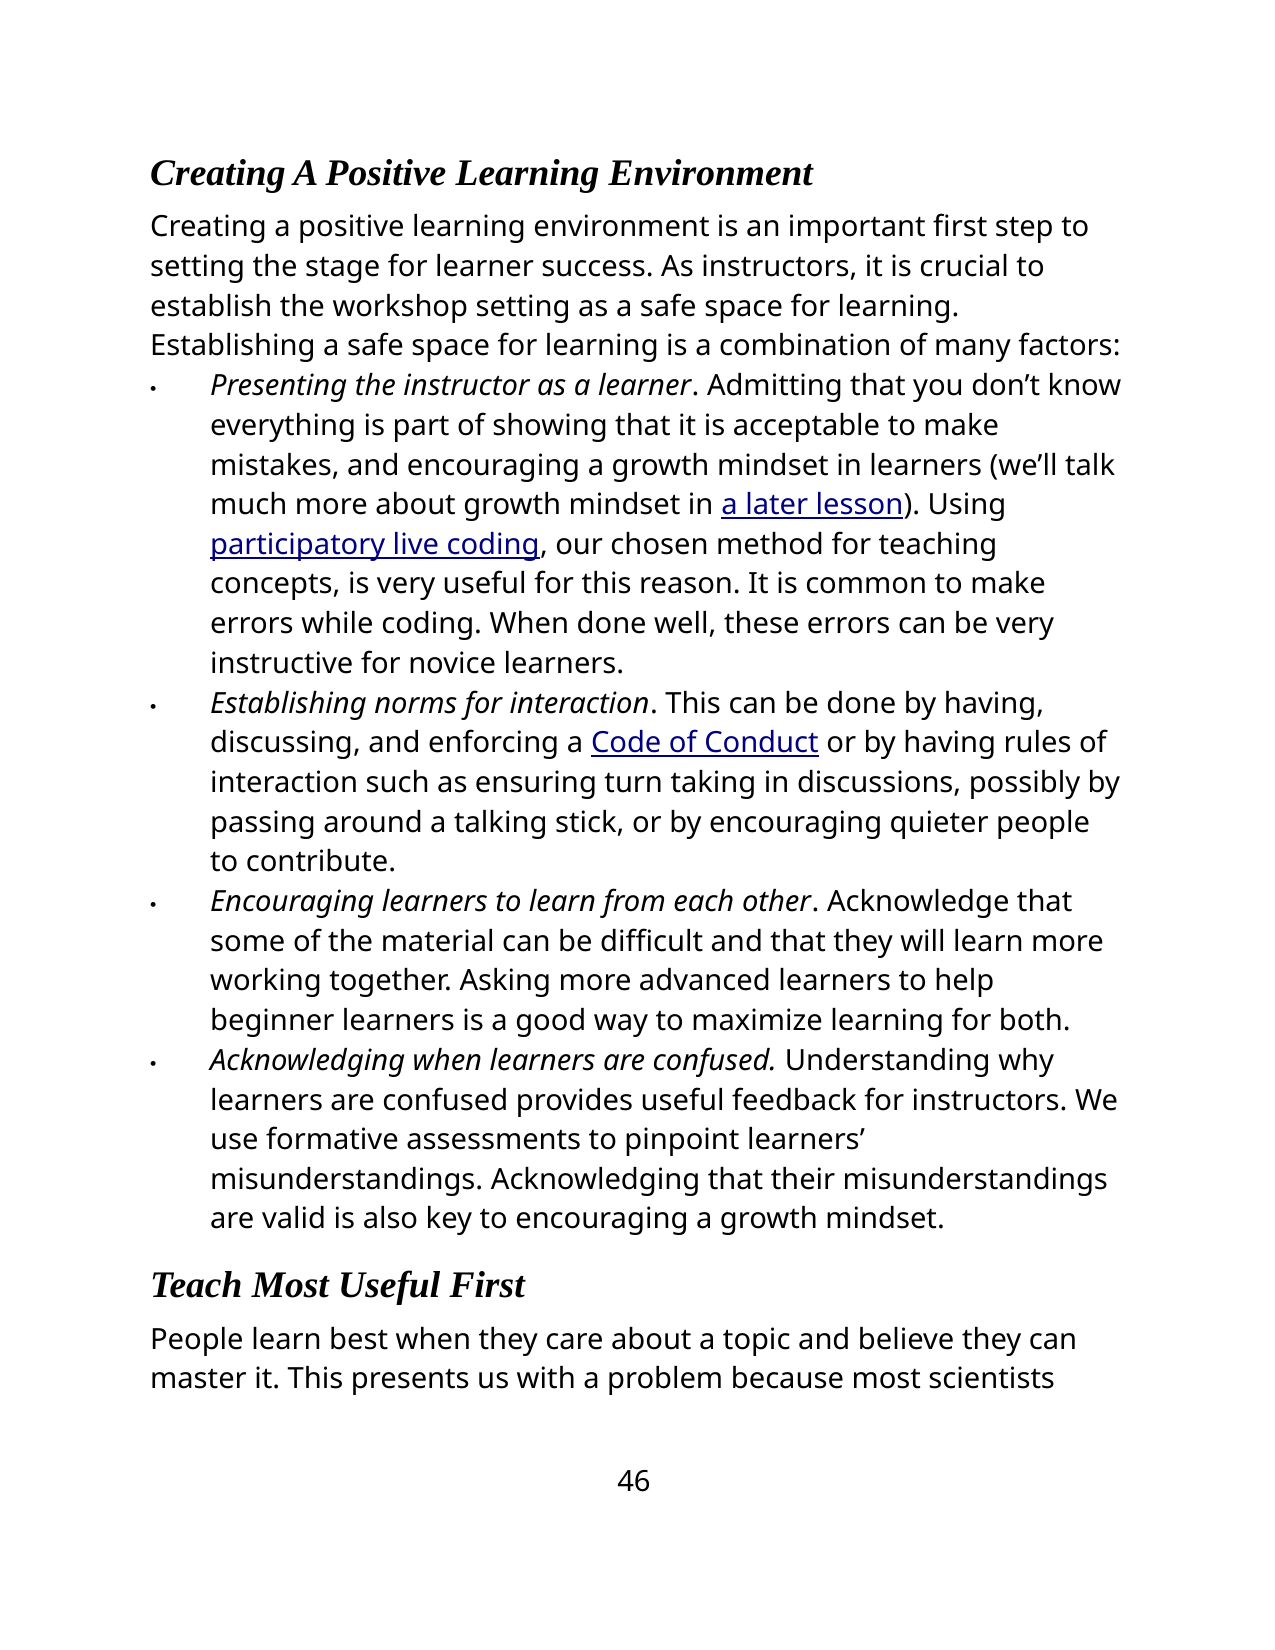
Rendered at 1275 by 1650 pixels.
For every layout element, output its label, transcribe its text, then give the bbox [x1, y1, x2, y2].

list Acknowledging when learners are confused. Understanding why learners are confused provides useful feedback for instructors. We use formative assessments to pinpoint learners’ misunderstandings. Acknowledging that their misunderstandings are valid is also key to encouraging a growth mindset. [150, 1039, 1125, 1237]
list Encouraging learners to learn from each other. Acknowledge that some of the material can be difficult and that they will learn more working together. Asking more advanced learners to help beginner learners is a good way to maximize learning for both. [150, 880, 1125, 1039]
list Presenting the instructor as a learner. Admitting that you don’t know everything is part of showing that it is acceptable to make mistakes, and encouraging a growth mindset in learners (we’ll talk much more about growth mindset in a later lesson). Using participatory live coding, our chosen method for teaching concepts, is very useful for this reason. It is common to make errors while coding. When done well, these errors can be very instructive for novice learners. [150, 364, 1125, 682]
text People learn best when they care about a topic and believe they can master it. This presents us with a problem because most scientists [150, 1318, 1125, 1397]
subtitle Teach Most Useful First [150, 1262, 1125, 1306]
subtitle Creating A Positive Learning Environment [150, 150, 1125, 193]
text Creating a positive learning environment is an important first step to setting the stage for learner success. As instructors, it is crucial to establish the workshop setting as a safe space for learning. Establishing a safe space for learning is a combination of many factors: [150, 206, 1125, 364]
list Establishing norms for interaction. This can be done by having, discussing, and enforcing a Code of Conduct or by having rules of interaction such as ensuring turn taking in discussions, possibly by passing around a talking stick, or by encouraging quieter people to contribute. [150, 682, 1125, 880]
